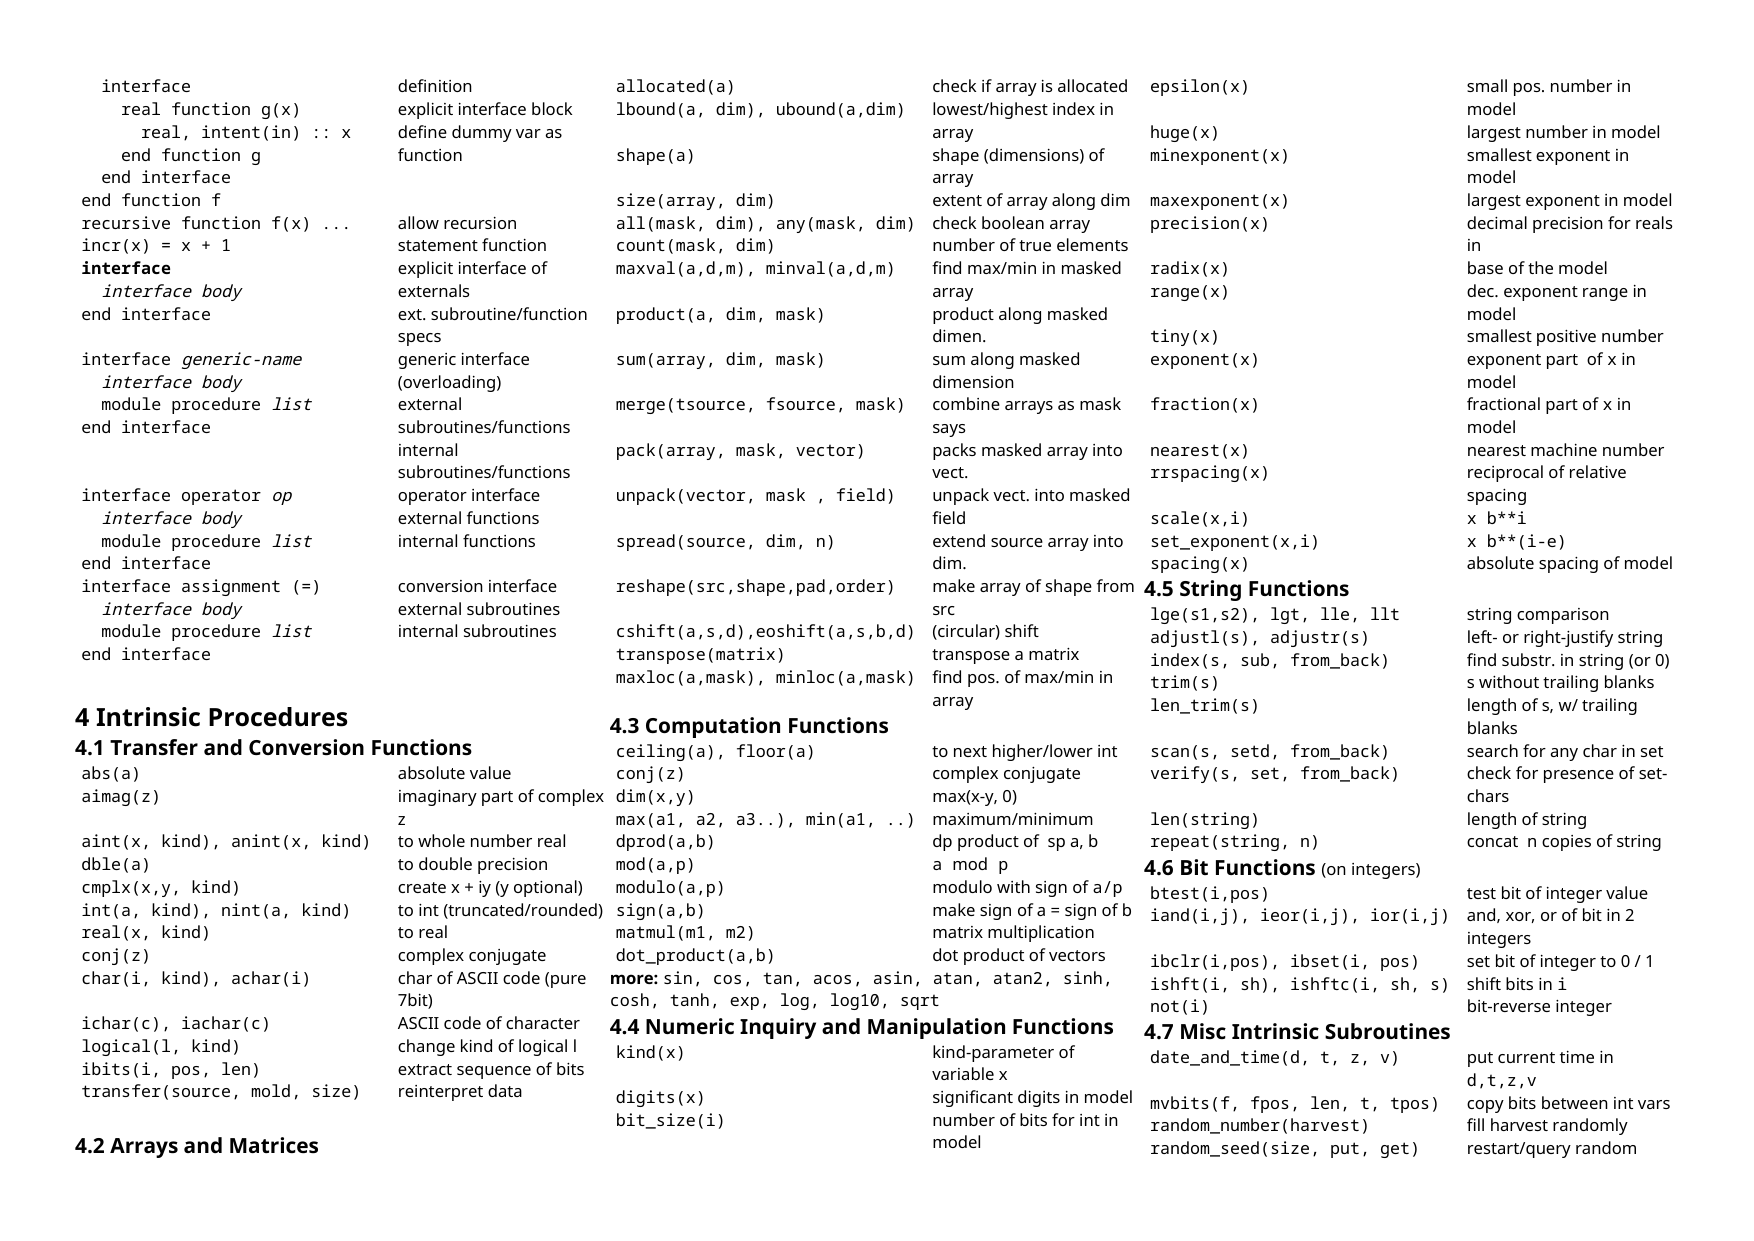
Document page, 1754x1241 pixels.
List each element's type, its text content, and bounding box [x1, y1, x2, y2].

table_cell maximum/minimum [926, 808, 1144, 830]
table_cell random_number(harvest) [1144, 1114, 1461, 1137]
table_cell incr(x) = x + 1 [75, 234, 392, 257]
table_cell scale(x,i) [1144, 506, 1461, 529]
table_cell change kind of logical l [392, 1035, 609, 1057]
table_cell conj(z) [610, 762, 926, 785]
table_cell range(x) [1144, 279, 1461, 325]
table_cell sign(a,b) [610, 898, 926, 921]
table_cell set_exponent(x,i) [1144, 529, 1461, 552]
table_cell modulo(a,p) [610, 876, 926, 898]
text 4 Intrinsic Procedures [75, 699, 609, 733]
table_cell precision(x) [1144, 211, 1461, 257]
table_cell length of string [1461, 808, 1679, 830]
table_cell index(s, sub, from_back) [1144, 649, 1461, 671]
text more: sin, cos, tan, acos, asin, atan, atan2, sinh, cosh, tanh, exp, log, log10, sqrt [609, 966, 1144, 1012]
table_cell extent of array along dim [926, 189, 1144, 211]
table_cell ASCII code of character [392, 1012, 609, 1034]
table_cell imaginary part of complex z [392, 785, 609, 830]
table_cell x b**i [1461, 506, 1679, 529]
table_cell largest exponent in model [1461, 189, 1679, 211]
table_cell s without trailing blanks [1461, 671, 1679, 694]
table_cell and, xor, or of bit in 2 integers [1461, 904, 1679, 949]
table_cell absolute spacing of model [1461, 552, 1679, 574]
table_cell lowest/highest index in array [926, 98, 1144, 143]
table_cell number of true elements [926, 234, 1144, 257]
table_cell to whole number real [392, 830, 609, 853]
table_cell merge(tsource, fsource, mask) [610, 393, 926, 438]
table_cell dprod(a,b) [610, 830, 926, 853]
table_cell epsilon(x) [1144, 75, 1461, 120]
table_cell complex conjugate [926, 762, 1144, 785]
table_cell definition explicit interface block define dummy var as function [392, 75, 609, 211]
table_cell smallest exponent in model [1461, 143, 1679, 188]
table_cell bit_size(i) [610, 1108, 926, 1154]
table_cell unpack(vector, mask , field) [610, 484, 926, 529]
table_cell make sign of a = sign of b [926, 898, 1144, 921]
table_cell extend source array into dim. [926, 529, 1144, 574]
table_cell random_seed(size, put, get) [1144, 1137, 1461, 1159]
table_cell search for any char in set [1461, 739, 1679, 762]
table_cell int(a, kind), nint(a, kind) [75, 898, 392, 921]
table_header ceiling(a), floor(a) [610, 739, 926, 762]
table_cell create x + iy (y optional) [392, 876, 609, 898]
table_cell interface assignment (=) interface body module procedure list end interface [75, 575, 392, 665]
table_cell char of ASCII code (pure 7bit) [392, 966, 609, 1012]
table_cell transfer(source, mold, size) [75, 1080, 392, 1103]
table_cell small pos. number in model [1461, 75, 1679, 120]
table_cell aimag(z) [75, 785, 392, 830]
table_cell find pos. of max/min in array [926, 665, 1144, 711]
table_cell maxexponent(x) [1144, 189, 1461, 211]
table_cell aint(x, kind), anint(x, kind) [75, 830, 392, 853]
table_cell transpose a matrix [926, 643, 1144, 665]
table_cell copy bits between int vars [1461, 1091, 1679, 1114]
table_cell recursive function f(x) ... [75, 211, 392, 234]
table_cell mod(a,p) [610, 853, 926, 876]
table_cell dec. exponent range in model [1461, 279, 1679, 325]
table_cell lbound(a, dim), ubound(a,dim) [610, 98, 926, 143]
table_cell exponent(x) [1144, 348, 1461, 393]
table_cell len_trim(s) [1144, 694, 1461, 739]
table_cell pack(array, mask, vector) [610, 438, 926, 484]
table_header btest(i,pos) [1144, 881, 1461, 904]
table_cell shape(a) [610, 143, 926, 188]
table_header abs(a) [75, 762, 392, 785]
table_cell max(a1, a2, a3..), min(a1, ..) [610, 808, 926, 830]
table_cell bit-reverse integer [1461, 995, 1679, 1017]
table_cell minexponent(x) [1144, 143, 1461, 188]
table_cell iand(i,j), ieor(i,j), ior(i,j) [1144, 904, 1461, 949]
table_cell x b**(i-e) [1461, 529, 1679, 552]
table_cell tiny(x) [1144, 325, 1461, 347]
table_cell trim(s) [1144, 671, 1461, 694]
table_header to next higher/lower int [926, 739, 1144, 762]
table_cell maxval(a,d,m), minval(a,d,m) [610, 257, 926, 302]
table_cell transpose(matrix) [610, 643, 926, 665]
table_cell not(i) [1144, 995, 1461, 1017]
table_header test bit of integer value [1461, 881, 1679, 904]
table_cell to double precision [392, 853, 609, 876]
table_cell allow recursion [392, 211, 609, 234]
table_cell logical(l, kind) [75, 1035, 392, 1057]
table_header string comparison [1461, 603, 1679, 626]
table_cell statement function [392, 234, 609, 257]
table_cell ichar(c), iachar(c) [75, 1012, 392, 1034]
table_header allocated(a) [610, 75, 926, 98]
table_cell set bit of integer to 0 / 1 [1461, 949, 1679, 972]
table_cell repeat(string, n) [1144, 830, 1461, 853]
table_cell len(string) [1144, 808, 1461, 830]
table_cell restart/query random [1461, 1137, 1679, 1159]
text 4.3 Computation Functions [609, 711, 1144, 739]
table_cell smallest positive number [1461, 325, 1679, 347]
table_cell significant digits in model [926, 1086, 1144, 1108]
table_cell modulo with sign of a/p [926, 876, 1144, 898]
table_cell reinterpret data [392, 1080, 609, 1103]
table_cell sum along masked dimension [926, 348, 1144, 393]
table_cell dim(x,y) [610, 785, 926, 807]
table_cell dp product of sp a, b [926, 830, 1144, 853]
table_cell shift bits in i [1461, 972, 1679, 995]
table_cell huge(x) [1144, 120, 1461, 143]
table_cell complex conjugate [392, 944, 609, 966]
table_cell (circular) shift [926, 620, 1144, 643]
table_cell size(array, dim) [610, 189, 926, 211]
table_cell base of the model [1461, 257, 1679, 279]
table_cell largest number in model [1461, 120, 1679, 143]
table_cell check boolean array [926, 211, 1144, 234]
table_cell reciprocal of relative spacing [1461, 461, 1679, 506]
table_cell product along masked dimen. [926, 302, 1144, 347]
table_cell char(i, kind), achar(i) [75, 966, 392, 1012]
table_cell count(mask, dim) [610, 234, 926, 257]
table_cell extract sequence of bits [392, 1057, 609, 1080]
text 4.6 Bit Functions (on integers) [1144, 853, 1678, 881]
table_cell dble(a) [75, 853, 392, 876]
table_header date_and_time(d, t, z, v) [1144, 1046, 1461, 1091]
table_cell real(x, kind) [75, 921, 392, 944]
table_cell a mod p [926, 853, 1144, 876]
table_cell left- or right-justify string [1461, 626, 1679, 648]
table_cell interface real function g(x) real, intent(in) :: x end function g end interface end function f [75, 75, 392, 211]
table_cell cshift(a,s,d),eoshift(a,s,b,d) [610, 620, 926, 643]
table_cell packs masked array into vect. [926, 438, 1144, 484]
table_header lge(s1,s2), lgt, lle, llt [1144, 603, 1461, 626]
table_cell to real [392, 921, 609, 944]
table_cell conj(z) [75, 944, 392, 966]
table_header kind-parameter of variable x [926, 1040, 1144, 1086]
table_cell fraction(x) [1144, 393, 1461, 438]
table_cell spread(source, dim, n) [610, 529, 926, 574]
table_cell make array of shape from src [926, 575, 1144, 620]
table_cell find substr. in string (or 0) [1461, 649, 1679, 671]
table_cell explicit interface of externals ext. subroutine/function specs [392, 257, 609, 347]
table_cell product(a, dim, mask) [610, 302, 926, 347]
table_cell decimal precision for reals in [1461, 211, 1679, 257]
table_cell number of bits for int in model [926, 1108, 1144, 1154]
table_cell conversion interface external subroutines internal subroutines [392, 575, 609, 665]
table_cell adjustl(s), adjustr(s) [1144, 626, 1461, 648]
table_cell to int (truncated/rounded) [392, 898, 609, 921]
table_cell cmplx(x,y, kind) [75, 876, 392, 898]
table_cell matrix multiplication [926, 921, 1144, 944]
table_cell dot_product(a,b) [610, 944, 926, 966]
table_cell sum(array, dim, mask) [610, 348, 926, 393]
table_cell find max/min in masked array [926, 257, 1144, 302]
table_cell operator interface external functions internal functions [392, 484, 609, 574]
table_cell concat n copies of string [1461, 830, 1679, 853]
table_cell interface generic-name interface body module procedure list end interface [75, 348, 392, 484]
table_header absolute value [392, 762, 609, 785]
table_cell spacing(x) [1144, 552, 1461, 574]
text 4.5 String Functions [1144, 574, 1678, 603]
table_cell ibclr(i,pos), ibset(i, pos) [1144, 949, 1461, 972]
table_cell check for presence of set-chars [1461, 762, 1679, 807]
table_cell max(x-y, 0) [926, 785, 1144, 807]
table_cell verify(s, set, from_back) [1144, 762, 1461, 807]
table_cell nearest machine number [1461, 438, 1679, 461]
table_cell fill harvest randomly [1461, 1114, 1679, 1137]
table_cell dot product of vectors [926, 944, 1144, 966]
table_cell shape (dimensions) of array [926, 143, 1144, 188]
table_header check if array is allocated [926, 75, 1144, 98]
text 4.2 Arrays and Matrices [75, 1131, 609, 1159]
table_cell scan(s, setd, from_back) [1144, 739, 1461, 762]
table_cell ishft(i, sh), ishftc(i, sh, s) [1144, 972, 1461, 995]
table_cell maxloc(a,mask), minloc(a,mask) [610, 665, 926, 711]
table_cell digits(x) [610, 1086, 926, 1108]
table_cell all(mask, dim), any(mask, dim) [610, 211, 926, 234]
table_cell generic interface (overloading) external subroutines/functions internal subroutines/functions [392, 348, 609, 484]
table_cell exponent part of x in model [1461, 348, 1679, 393]
table_cell reshape(src,shape,pad,order) [610, 575, 926, 620]
table_cell interface operator op interface body module procedure list end interface [75, 484, 392, 574]
table_cell matmul(m1, m2) [610, 921, 926, 944]
table_cell radix(x) [1144, 257, 1461, 279]
table_cell rrspacing(x) [1144, 461, 1461, 506]
table_cell length of s, w/ trailing blanks [1461, 694, 1679, 739]
table_cell interface interface body end interface [75, 257, 392, 347]
table_header put current time in d,t,z,v [1461, 1046, 1679, 1091]
text 4.1 Transfer and Conversion Functions [75, 733, 609, 762]
table_cell mvbits(f, fpos, len, t, tpos) [1144, 1091, 1461, 1114]
table_cell combine arrays as mask says [926, 393, 1144, 438]
table_cell fractional part of x in model [1461, 393, 1679, 438]
table_header kind(x) [610, 1040, 926, 1086]
text 4.4 Numeric Inquiry and Manipulation Functions [609, 1012, 1144, 1040]
text 4.7 Misc Intrinsic Subroutines [1144, 1017, 1678, 1046]
table_cell unpack vect. into masked field [926, 484, 1144, 529]
table_cell ibits(i, pos, len) [75, 1057, 392, 1080]
table_cell nearest(x) [1144, 438, 1461, 461]
